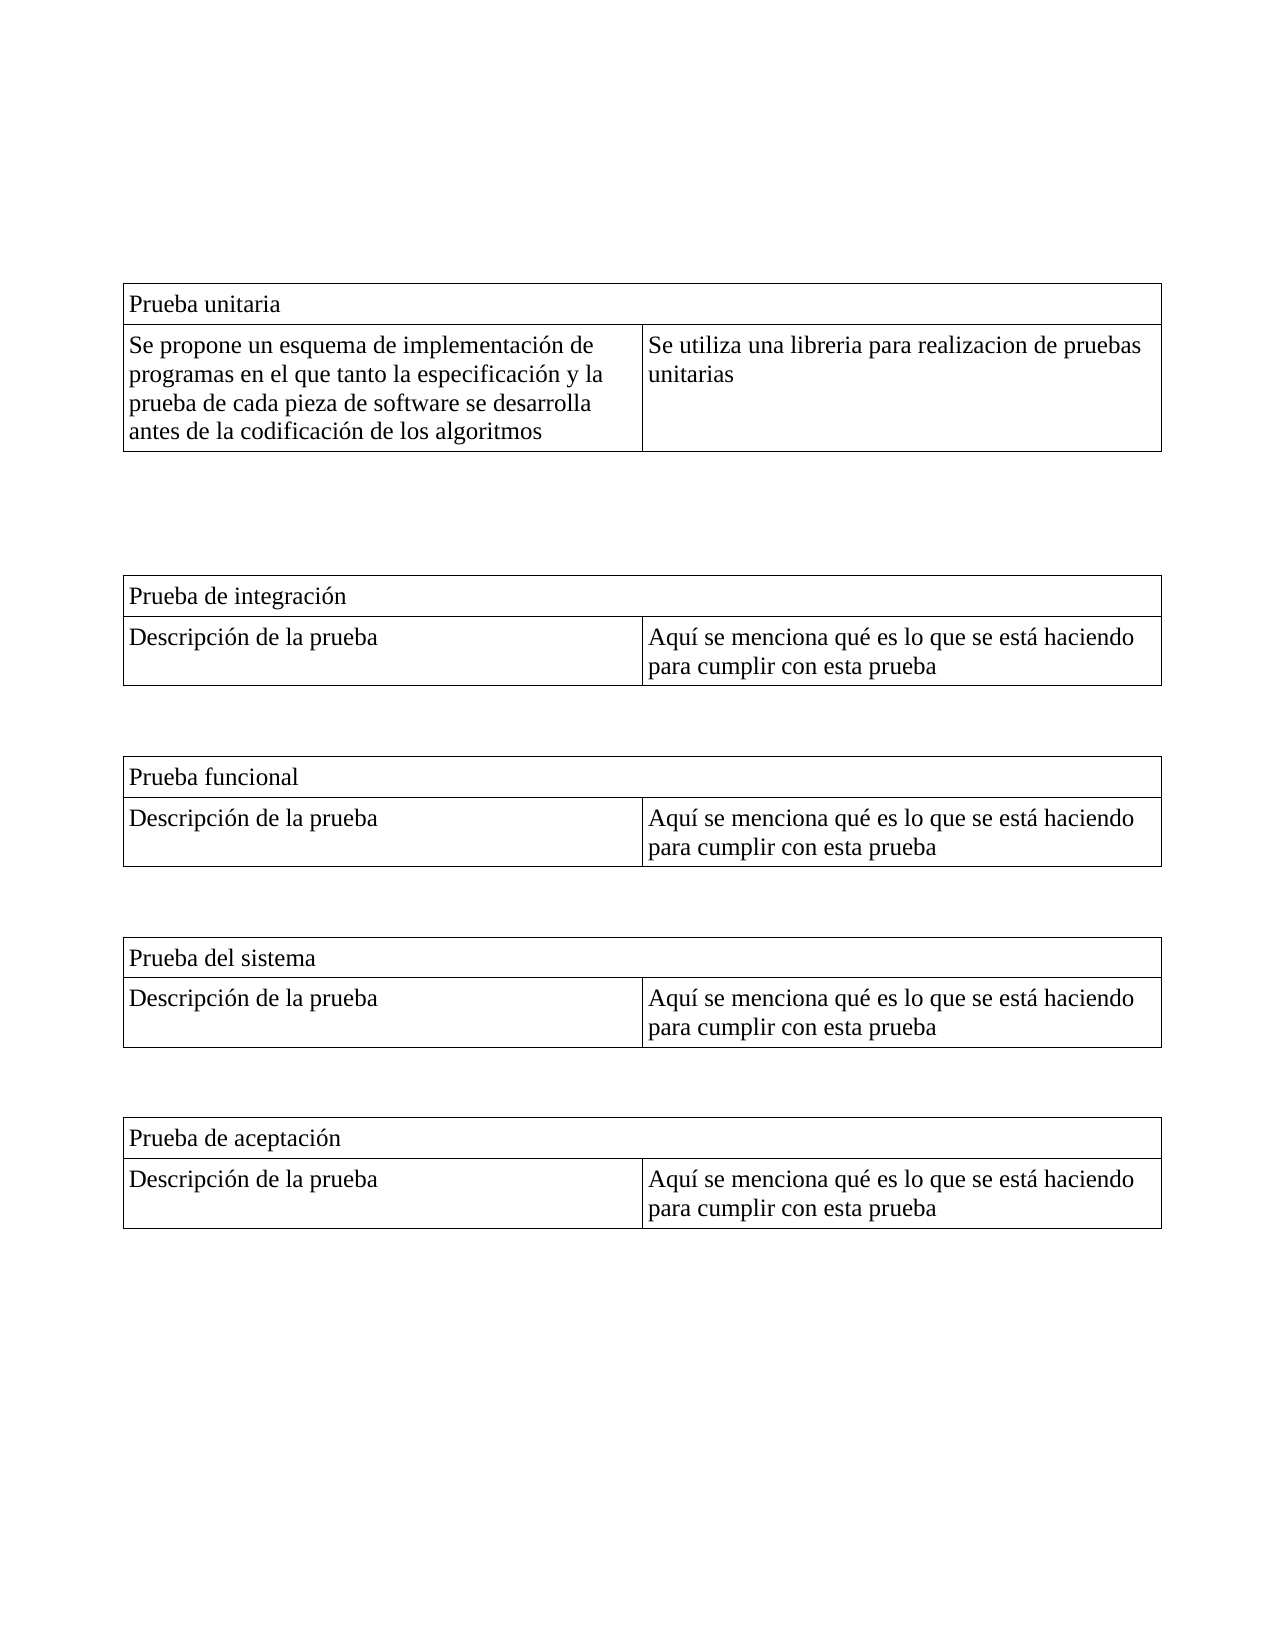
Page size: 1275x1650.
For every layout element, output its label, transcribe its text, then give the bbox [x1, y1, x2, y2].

table_cell Se utiliza una libreria para realizacion de pruebas unitarias [643, 325, 1161, 451]
table_cell Aquí se menciona qué es lo que se está haciendo para cumplir con esta prueba [643, 978, 1161, 1047]
table_header Prueba de integración [124, 576, 1161, 616]
table_header Prueba funcional [124, 757, 1161, 797]
table_header Prueba del sistema [124, 938, 1161, 977]
table_cell Descripción de la prueba [124, 617, 642, 685]
table_cell Aquí se menciona qué es lo que se está haciendo para cumplir con esta prueba [643, 617, 1161, 685]
table_cell Aquí se menciona qué es lo que se está haciendo para cumplir con esta prueba [643, 1159, 1161, 1227]
table_cell Se propone un esquema de implementación de programas en el que tanto la especificación y la prueba de cada pieza de software se desarrolla antes de la codificación de los algoritmos [124, 325, 642, 451]
table_cell Descripción de la prueba [124, 798, 642, 866]
table_cell Aquí se menciona qué es lo que se está haciendo para cumplir con esta prueba [643, 798, 1161, 866]
table_cell Descripción de la prueba [124, 1159, 642, 1227]
table_header Prueba unitaria [124, 284, 1161, 324]
table_cell Descripción de la prueba [124, 978, 642, 1047]
table_header Prueba de aceptación [124, 1118, 1161, 1158]
